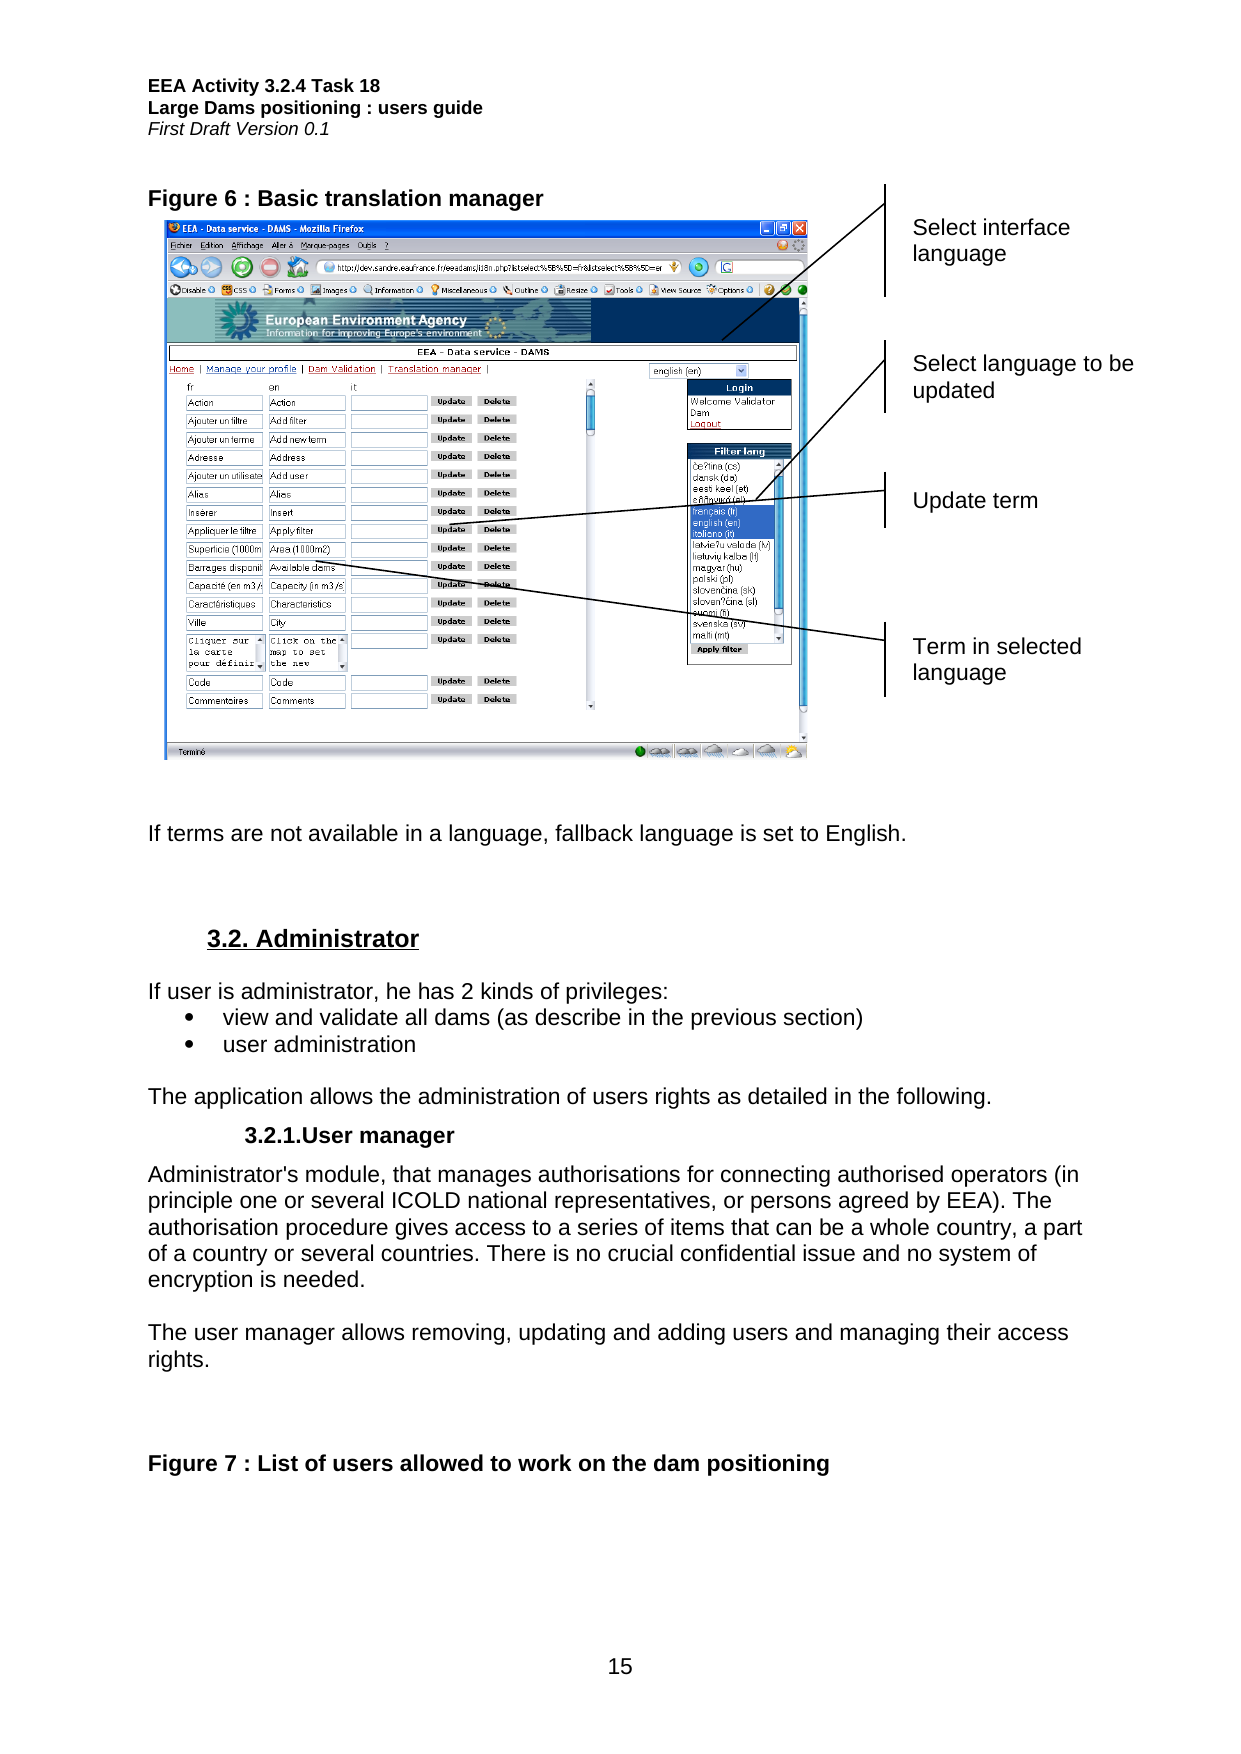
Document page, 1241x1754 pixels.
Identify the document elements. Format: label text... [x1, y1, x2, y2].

text Figure 6 : Basic translation manager [148, 184, 884, 211]
subtitle Administrator [148, 924, 1092, 953]
text Figure 7 : List of users allowed to work on the dam positioning [148, 1449, 1092, 1476]
list view and validate all dams (as describe in the previous section) [185, 1004, 1092, 1031]
list user administration [185, 1031, 1092, 1057]
text If user is administrator, he has 2 kinds of privileges: [148, 978, 1092, 1004]
picture [759, 446, 808, 499]
text Administrator's module, that manages authorisations for connecting authorised operators (in principle one or several ICOLD national representatives, or persons agreed by EEA). The authorisation procedure gives access to a series of items that can be a whole country, a part of a country or several countries. There is no crucial confidential issue and no system of encryption is needed. [148, 1161, 1092, 1293]
text The application allows the administration of users rights as detailed in the following. [148, 1083, 1092, 1110]
text The user manager allows removing, updating and adding users and managing their access rights. [148, 1319, 1092, 1372]
picture [164, 220, 808, 760]
subtitle User manager [244, 1122, 1092, 1148]
text If terms are not available in a language, fallback language is set to English. [148, 820, 1092, 846]
